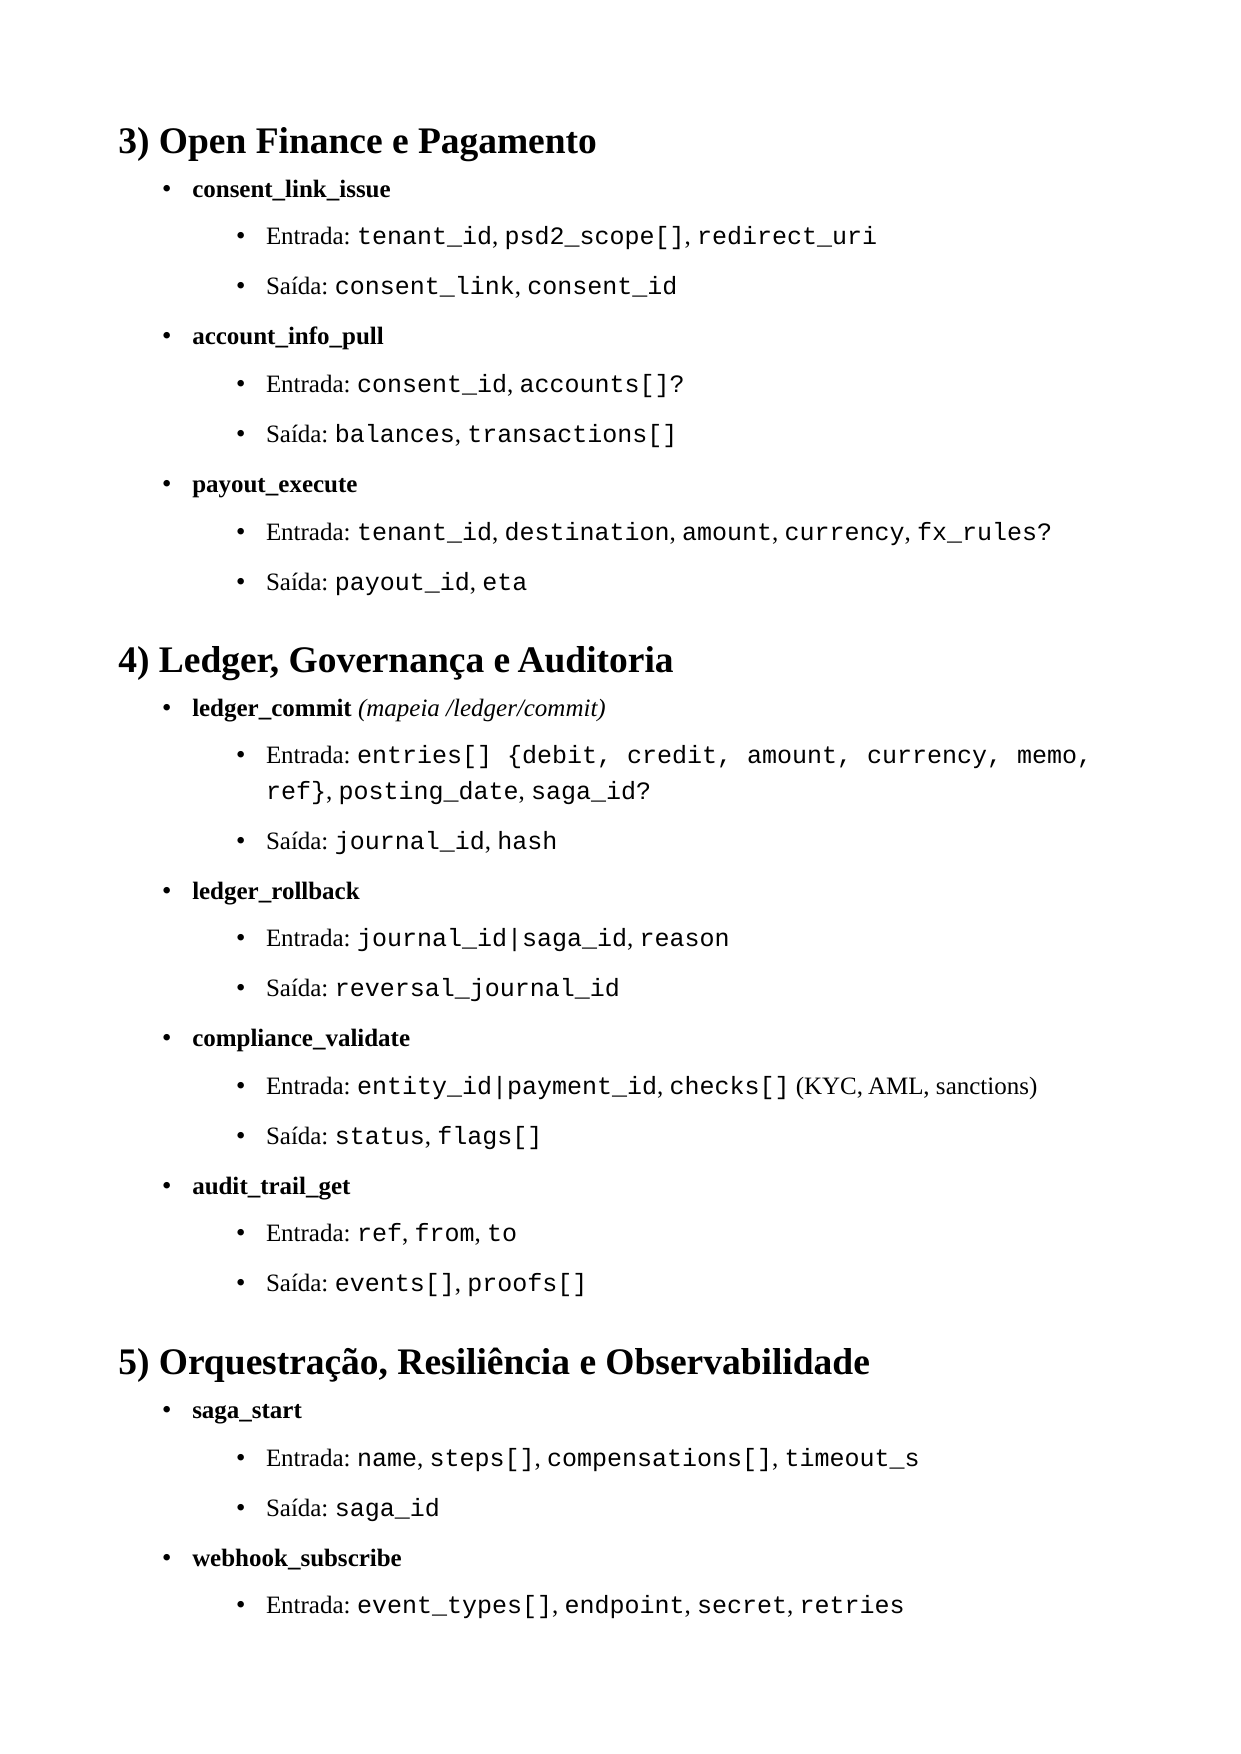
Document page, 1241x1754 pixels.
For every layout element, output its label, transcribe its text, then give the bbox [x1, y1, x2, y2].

list consent_link_issue [162, 174, 1122, 202]
list saga_start [162, 1395, 1122, 1424]
list account_info_pull [162, 321, 1122, 350]
list Entrada: entries[] {debit, credit, amount, currency, memo, ref}, posting_date, saga_id? [236, 741, 1122, 807]
list Entrada: entity_id|payment_id, checks[] (KYC, AML, sanctions) [236, 1071, 1122, 1102]
list Saída: events[], proofs[] [236, 1268, 1122, 1299]
list Entrada: tenant_id, destination, amount, currency, fx_rules? [236, 517, 1122, 547]
list Saída: journal_id, hash [236, 826, 1122, 857]
subtitle 4) Ledger, Governança e Auditoria [118, 637, 1122, 681]
list webhook_subscribe [162, 1543, 1122, 1571]
list Saída: balances, transactions[] [236, 419, 1122, 450]
subtitle 5) Orquestração, Resiliência e Observabilidade [118, 1339, 1122, 1382]
list Entrada: consent_id, accounts[]? [236, 369, 1122, 400]
list compliance_validate [162, 1023, 1122, 1052]
list Entrada: journal_id|saga_id, reason [236, 923, 1122, 954]
list Saída: reversal_journal_id [236, 973, 1122, 1004]
list Saída: saga_id [236, 1493, 1122, 1523]
list ledger_commit (mapeia /ledger/commit) [162, 693, 1122, 722]
list ledger_rollback [162, 876, 1122, 904]
subtitle 3) Open Finance e Pagamento [118, 118, 1122, 161]
list Entrada: tenant_id, psd2_scope[], redirect_uri [236, 221, 1122, 252]
list Entrada: name, steps[], compensations[], timeout_s [236, 1443, 1122, 1473]
list Entrada: ref, from, to [236, 1218, 1122, 1249]
list audit_trail_get [162, 1171, 1122, 1200]
list Saída: consent_link, consent_id [236, 271, 1122, 302]
list Saída: status, flags[] [236, 1121, 1122, 1152]
list Entrada: event_types[], endpoint, secret, retries [236, 1590, 1122, 1621]
list payout_execute [162, 469, 1122, 498]
list Saída: payout_id, eta [236, 567, 1122, 597]
